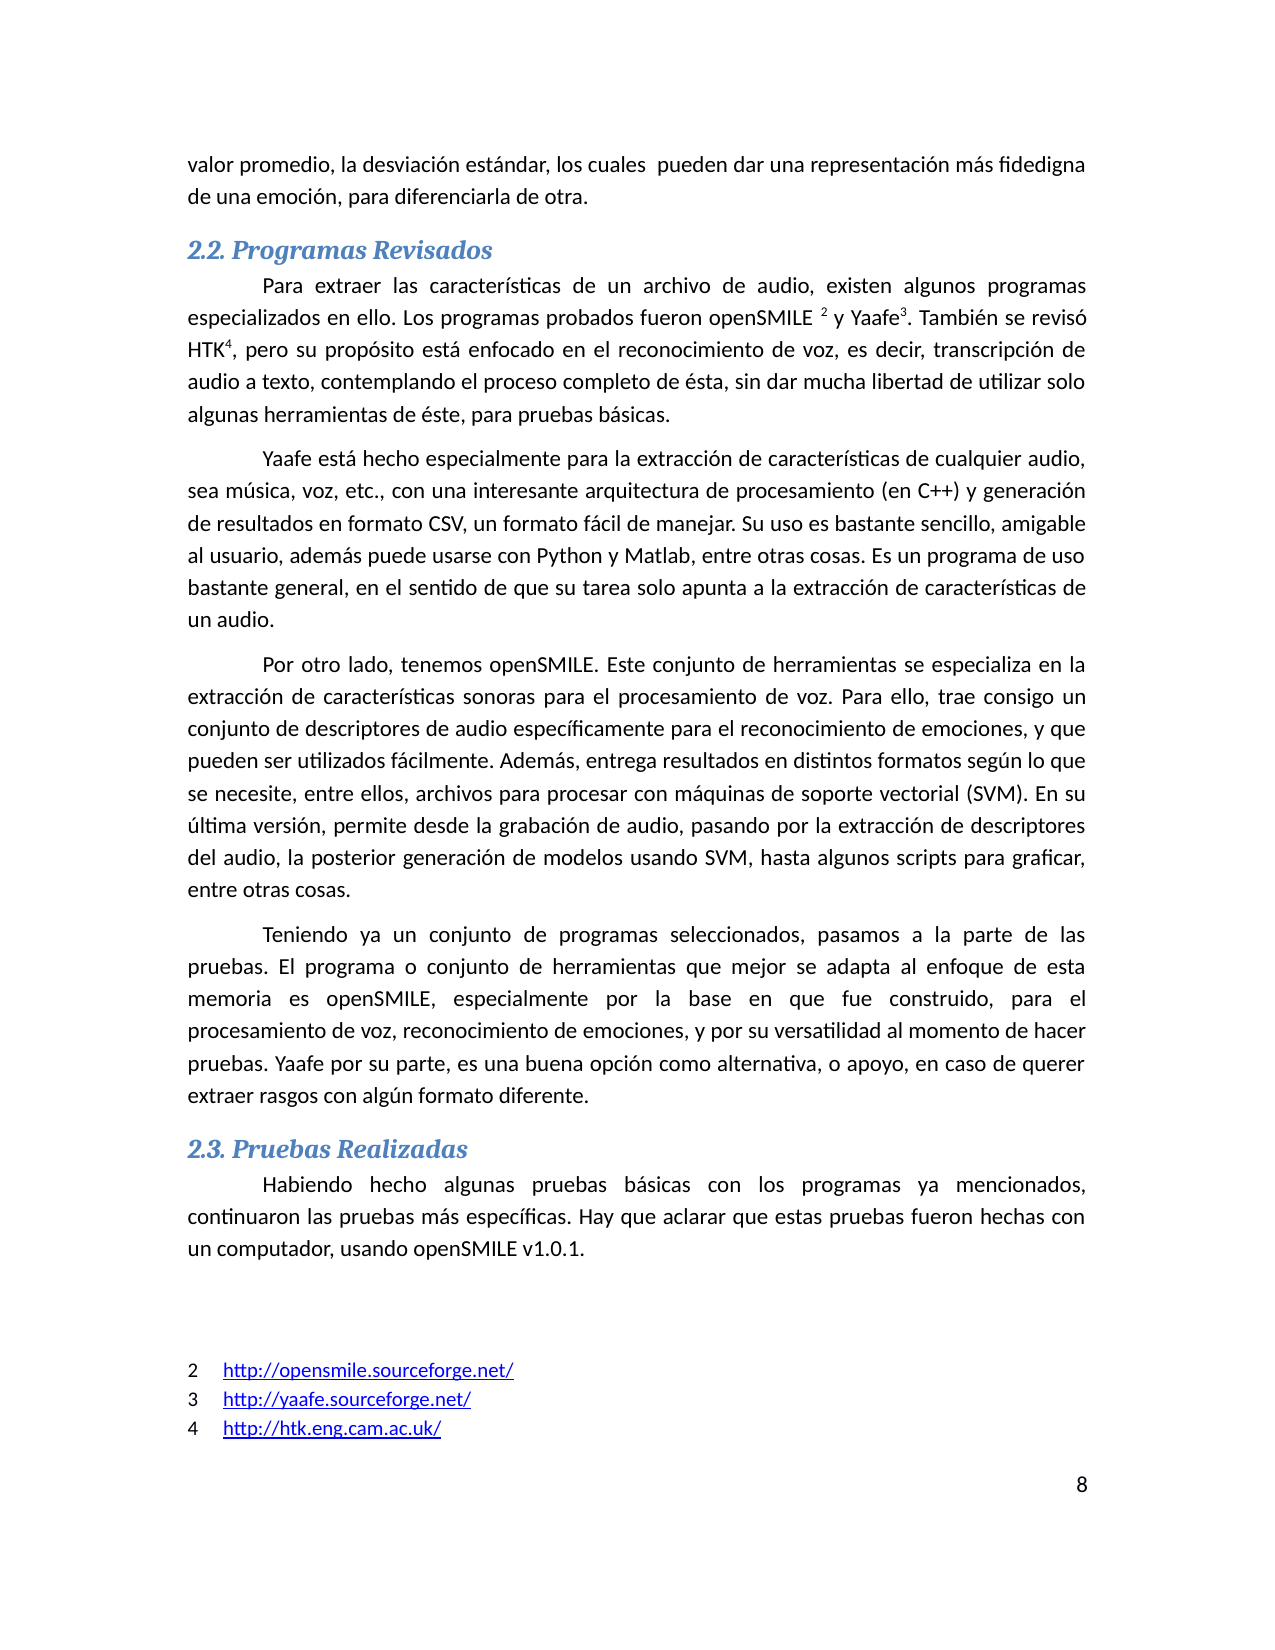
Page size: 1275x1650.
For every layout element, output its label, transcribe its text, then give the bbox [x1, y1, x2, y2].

text Teniendo ya un conjunto de programas seleccionados, pasamos a la parte de las pruebas. El programa o conjunto de herramientas que mejor se adapta al enfoque de esta memoria es openSMILE, especialmente por la base en que fue construido, para el procesamiento de voz, reconocimiento de emociones, y por su versatilidad al momento de hacer pruebas. Yaafe por su parte, es una buena opción como alternativa, o apoyo, en caso de querer extraer rasgos con algún formato diferente. [187, 920, 1087, 1109]
text Para extraer las características de un archivo de audio, existen algunos programas especializados en ello. Los programas probados fueron openSMILE y Yaafe. También se revisó HTK, pero su propósito está enfocado en el reconocimiento de voz, es decir, transcripción de audio a texto, contemplando el proceso completo de ésta, sin dar mucha libertad de utilizar solo algunas herramientas de éste, para pruebas básicas. [187, 271, 1087, 428]
text http://opensmile.sourceforge.net/ [187, 1357, 1087, 1383]
text http://htk.eng.cam.ac.uk/ [187, 1416, 1087, 1441]
subtitle 2.3. Pruebas Realizadas [187, 1134, 1087, 1165]
subtitle 2.2. Programas Revisados [187, 235, 1087, 266]
text Habiendo hecho algunas pruebas básicas con los programas ya mencionados, continuaron las pruebas más específicas. Hay que aclarar que estas pruebas fueron hechas con un computador, usando openSMILE v1.0.1. [187, 1170, 1087, 1262]
text valor promedio, la desviación estándar, los cuales pueden dar una representación más fidedigna de una emoción, para diferenciarla de otra. [187, 150, 1087, 210]
text Yaafe está hecho especialmente para la extracción de características de cualquier audio, sea música, voz, etc., con una interesante arquitectura de procesamiento (en C++) y generación de resultados en formato CSV, un formato fácil de manejar. Su uso es bastante sencillo, amigable al usuario, además puede usarse con Python y Matlab, entre otras cosas. Es un programa de uso bastante general, en el sentido de que su tarea solo apunta a la extracción de características de un audio. [187, 444, 1087, 633]
text Por otro lado, tenemos openSMILE. Este conjunto de herramientas se especializa en la extracción de características sonoras para el procesamiento de voz. Para ello, trae consigo un conjunto de descriptores de audio específicamente para el reconocimiento de emociones, y que pueden ser utilizados fácilmente. Además, entrega resultados en distintos formatos según lo que se necesite, entre ellos, archivos para procesar con máquinas de soporte vectorial (SVM). En su última versión, permite desde la grabación de audio, pasando por la extracción de descriptores del audio, la posterior generación de modelos usando SVM, hasta algunos scripts para graficar, entre otras cosas. [187, 650, 1087, 903]
text http://yaafe.sourceforge.net/ [187, 1386, 1087, 1412]
